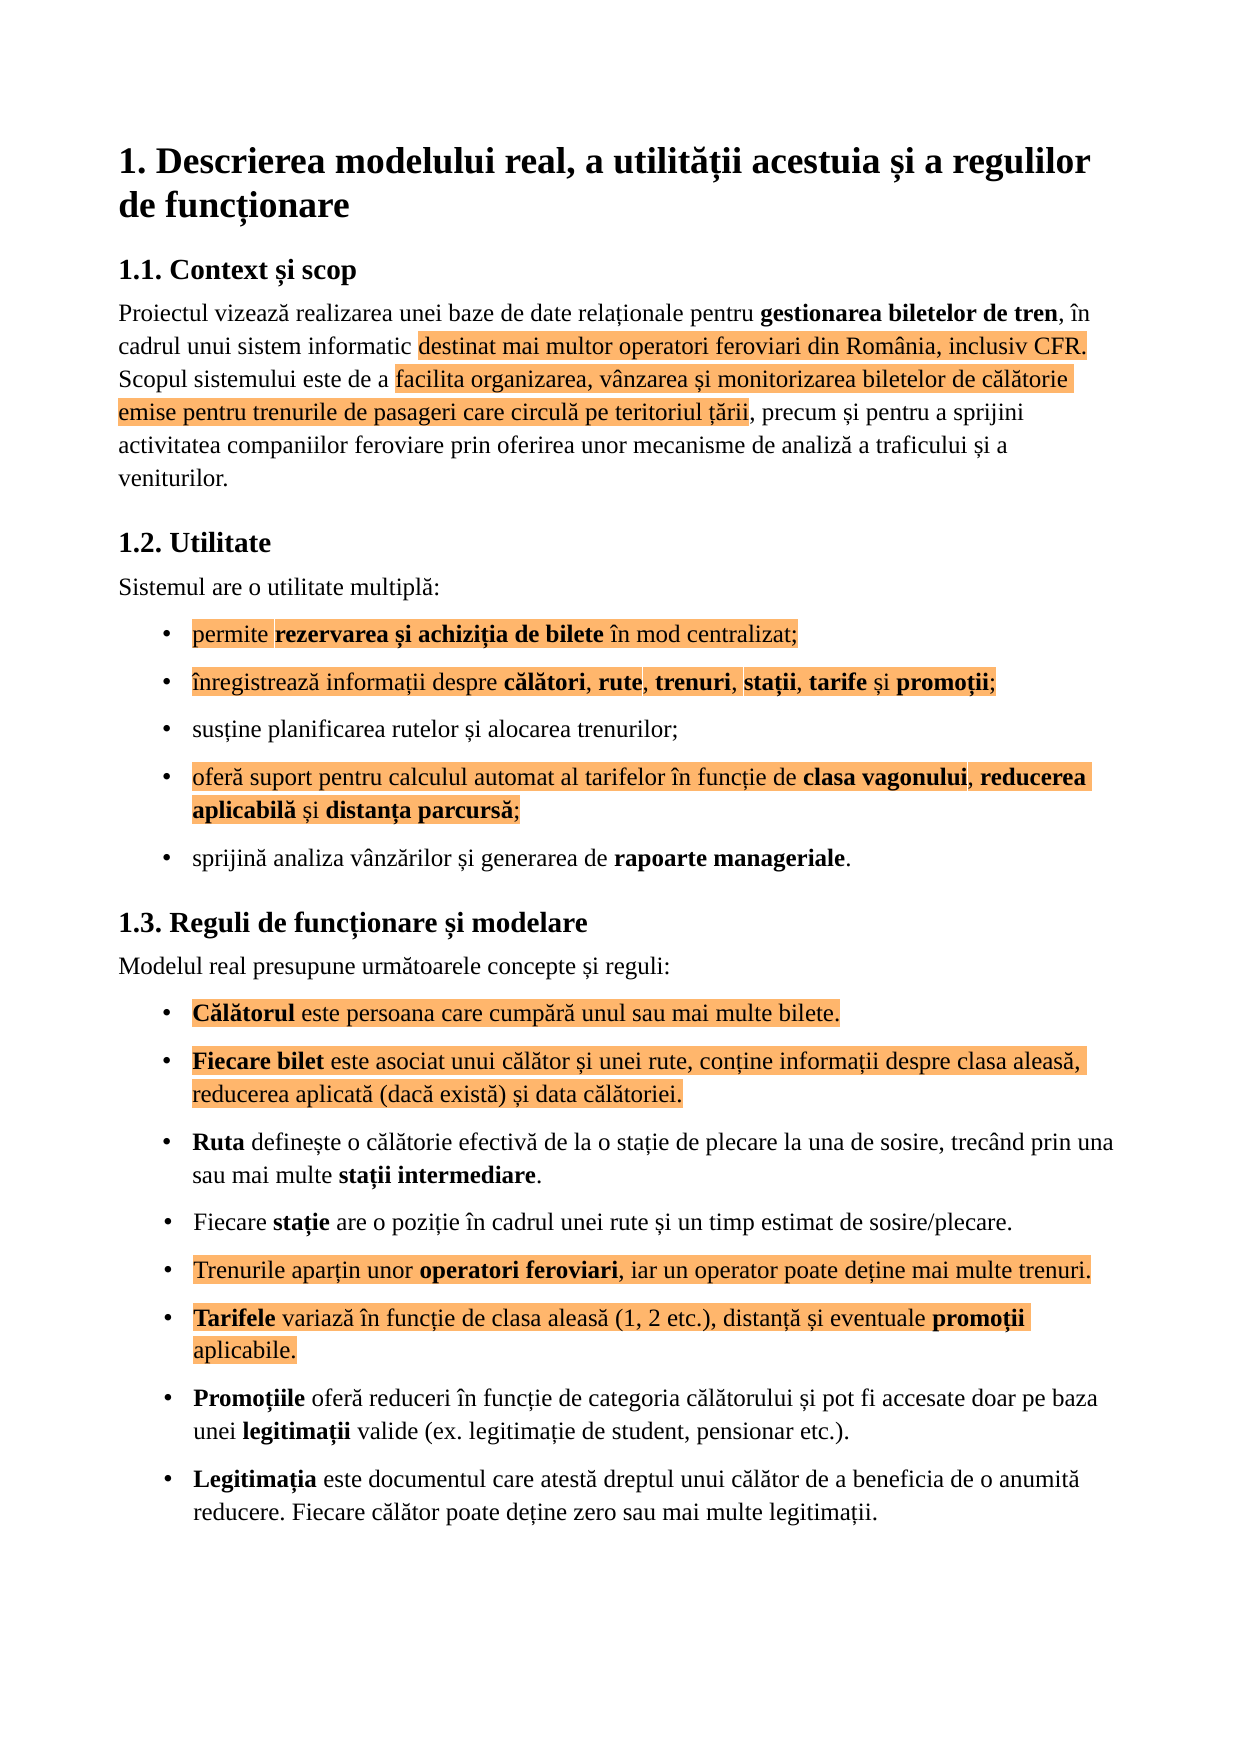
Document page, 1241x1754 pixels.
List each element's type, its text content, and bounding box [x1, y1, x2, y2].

text Sistemul are o utilitate multiplă: [118, 572, 1122, 600]
text Modelul real presupune următoarele concepte și reguli: [118, 951, 1122, 980]
list sprijină analiza vânzărilor și generarea de rapoarte manageriale. [162, 843, 1122, 871]
subtitle 1.2. Utilitate [118, 526, 1122, 559]
list permite rezervarea și achiziția de bilete în mod centralizat; [162, 619, 1122, 648]
list Trenurile aparțin unor operatori feroviari, iar un operator poate deține mai multe trenuri. [164, 1255, 1122, 1284]
subtitle 1. Descrierea modelului real, a utilității acestuia și a regulilor de funcționare [118, 139, 1122, 225]
list înregistrează informații despre călători, rute, trenuri, stații, tarife și promoții; [162, 667, 1122, 696]
list oferă suport pentru calculul automat al tarifelor în funcție de clasa vagonului, reducerea aplicabilă și distanța parcursă; [162, 762, 1122, 824]
list Fiecare bilet este asociat unui călător și unei rute, conține informații despre clasa aleasă, reducerea aplicată (dacă există) și data călătoriei. [162, 1046, 1122, 1108]
subtitle 1.3. Reguli de funcționare și modelare [118, 905, 1122, 938]
text Proiectul vizează realizarea unei baze de date relaționale pentru gestionarea biletelor de tren, în cadrul unui sistem informatic destinat mai multor operatori feroviari din România, inclusiv CFR. Scopul sistemului este de a facilita organizarea, vânzarea și monitorizarea biletelor de călătorie emise pentru trenurile de pasageri care circulă pe teritoriul țării, precum și pentru a sprijini activitatea companiilor feroviare prin oferirea unor mecanisme de analiză a traficului și a veniturilor. [118, 298, 1122, 492]
list Promoțiile oferă reduceri în funcție de categoria călătorului și pot fi accesate doar pe baza unei legitimații valide (ex. legitimație de student, pensionar etc.). [164, 1383, 1122, 1445]
list Legitimația este documentul care atestă dreptul unui călător de a beneficia de o anumită reducere. Fiecare călător poate deține zero sau mai multe legitimații. [164, 1464, 1122, 1526]
subtitle 1.1. Context și scop [118, 252, 1122, 286]
list Fiecare stație are o poziție în cadrul unei rute și un timp estimat de sosire/plecare. [164, 1207, 1122, 1236]
list Tarifele variază în funcție de clasa aleasă (1, 2 etc.), distanță și eventuale promoții aplicabile. [164, 1303, 1122, 1364]
list Ruta definește o călătorie efectivă de la o stație de plecare la una de sosire, trecând prin una sau mai multe stații intermediare. [162, 1127, 1122, 1188]
list susține planificarea rutelor și alocarea trenurilor; [162, 714, 1122, 743]
list Călătorul este persoana care cumpără unul sau mai multe bilete. [162, 998, 1122, 1027]
